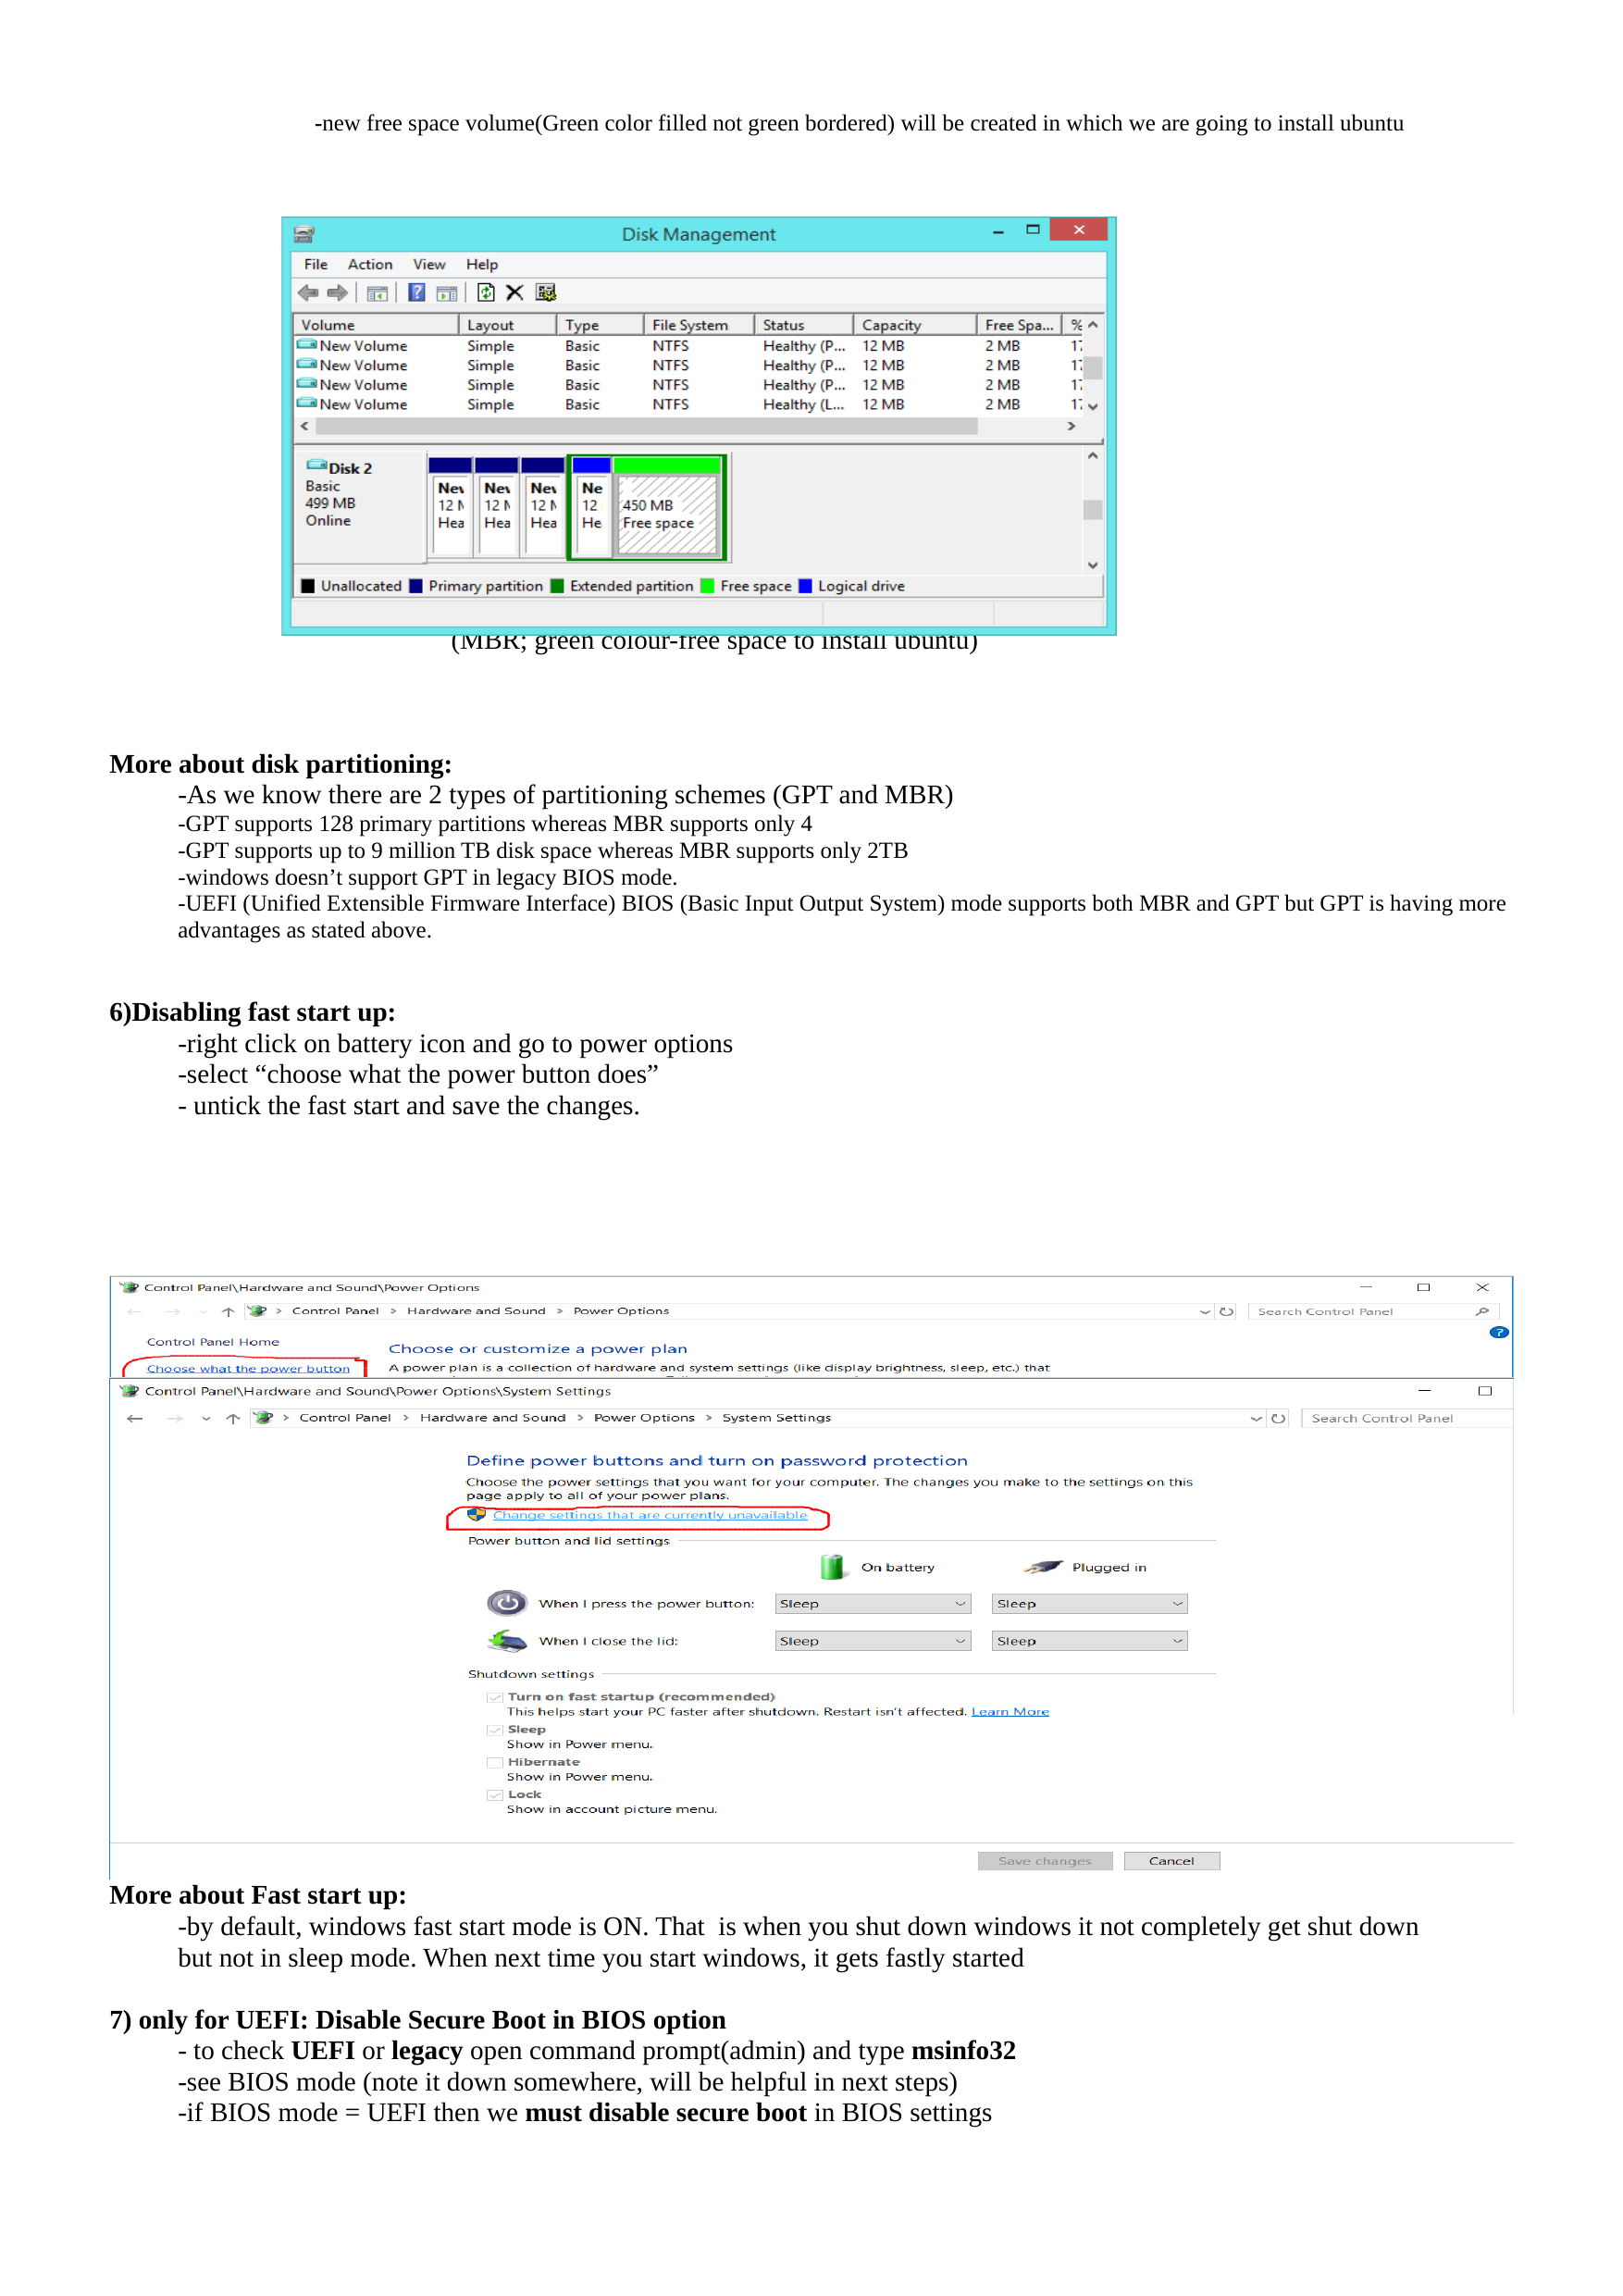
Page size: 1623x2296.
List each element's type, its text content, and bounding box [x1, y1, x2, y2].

text -UEFI (Unified Extensible Firmware Interface) BIOS (Basic Input Output System) mode supports both MBR and GPT but GPT is having more advantages as stated above. [109, 889, 1514, 943]
text (MBR; green colour-free space to install ubuntu) [109, 624, 457, 654]
text -As we know there are 2 types of partitioning schemes (GPT and MBR) [109, 779, 1514, 810]
text -if BIOS mode = UEFI then we must disable secure boot in BIOS settings [109, 2096, 1514, 2128]
text More about disk partitioning: [109, 748, 1514, 779]
text -GPT supports 128 primary partitions whereas MBR supports only 4 [109, 810, 1514, 837]
text -windows doesn’t support GPT in legacy BIOS mode. [109, 863, 1514, 889]
text - untick the fast start and save the changes. [109, 1089, 1514, 1121]
text -by default, windows fast start mode is ON. That is when you shut down windows it not completely get shut down [109, 1910, 1514, 1942]
text (MBR; green colour-free space to install ubuntu) [538, 636, 743, 654]
text -GPT supports up to 9 million TB disk space whereas MBR supports only 2TB [109, 837, 1514, 863]
text -see BIOS mode (note it down somewhere, will be helpful in next steps) [109, 2066, 1514, 2096]
text 6)Disabling fast start up: [109, 996, 1514, 1027]
text More about Fast start up: [109, 1880, 1514, 1910]
text -right click on battery icon and go to power options [109, 1027, 1514, 1058]
text 7) only for UEFI: Disable Secure Boot in BIOS option [109, 2004, 1514, 2034]
text -new free space volume(Green color filled not green bordered) will be created in which we are going to install ubuntu [109, 109, 1514, 136]
text -select “choose what the power button does” [109, 1058, 1514, 1089]
text - to check UEFI or legacy open command prompt(admin) and type msinfo32 [109, 2034, 1514, 2066]
text (MBR; green colour-free space to install ubuntu) [741, 624, 1514, 654]
text (MBR; green colour-free space to install ubuntu) [454, 636, 539, 654]
text but not in sleep mode. When next time you start windows, it gets fastly started [109, 1942, 1514, 1972]
